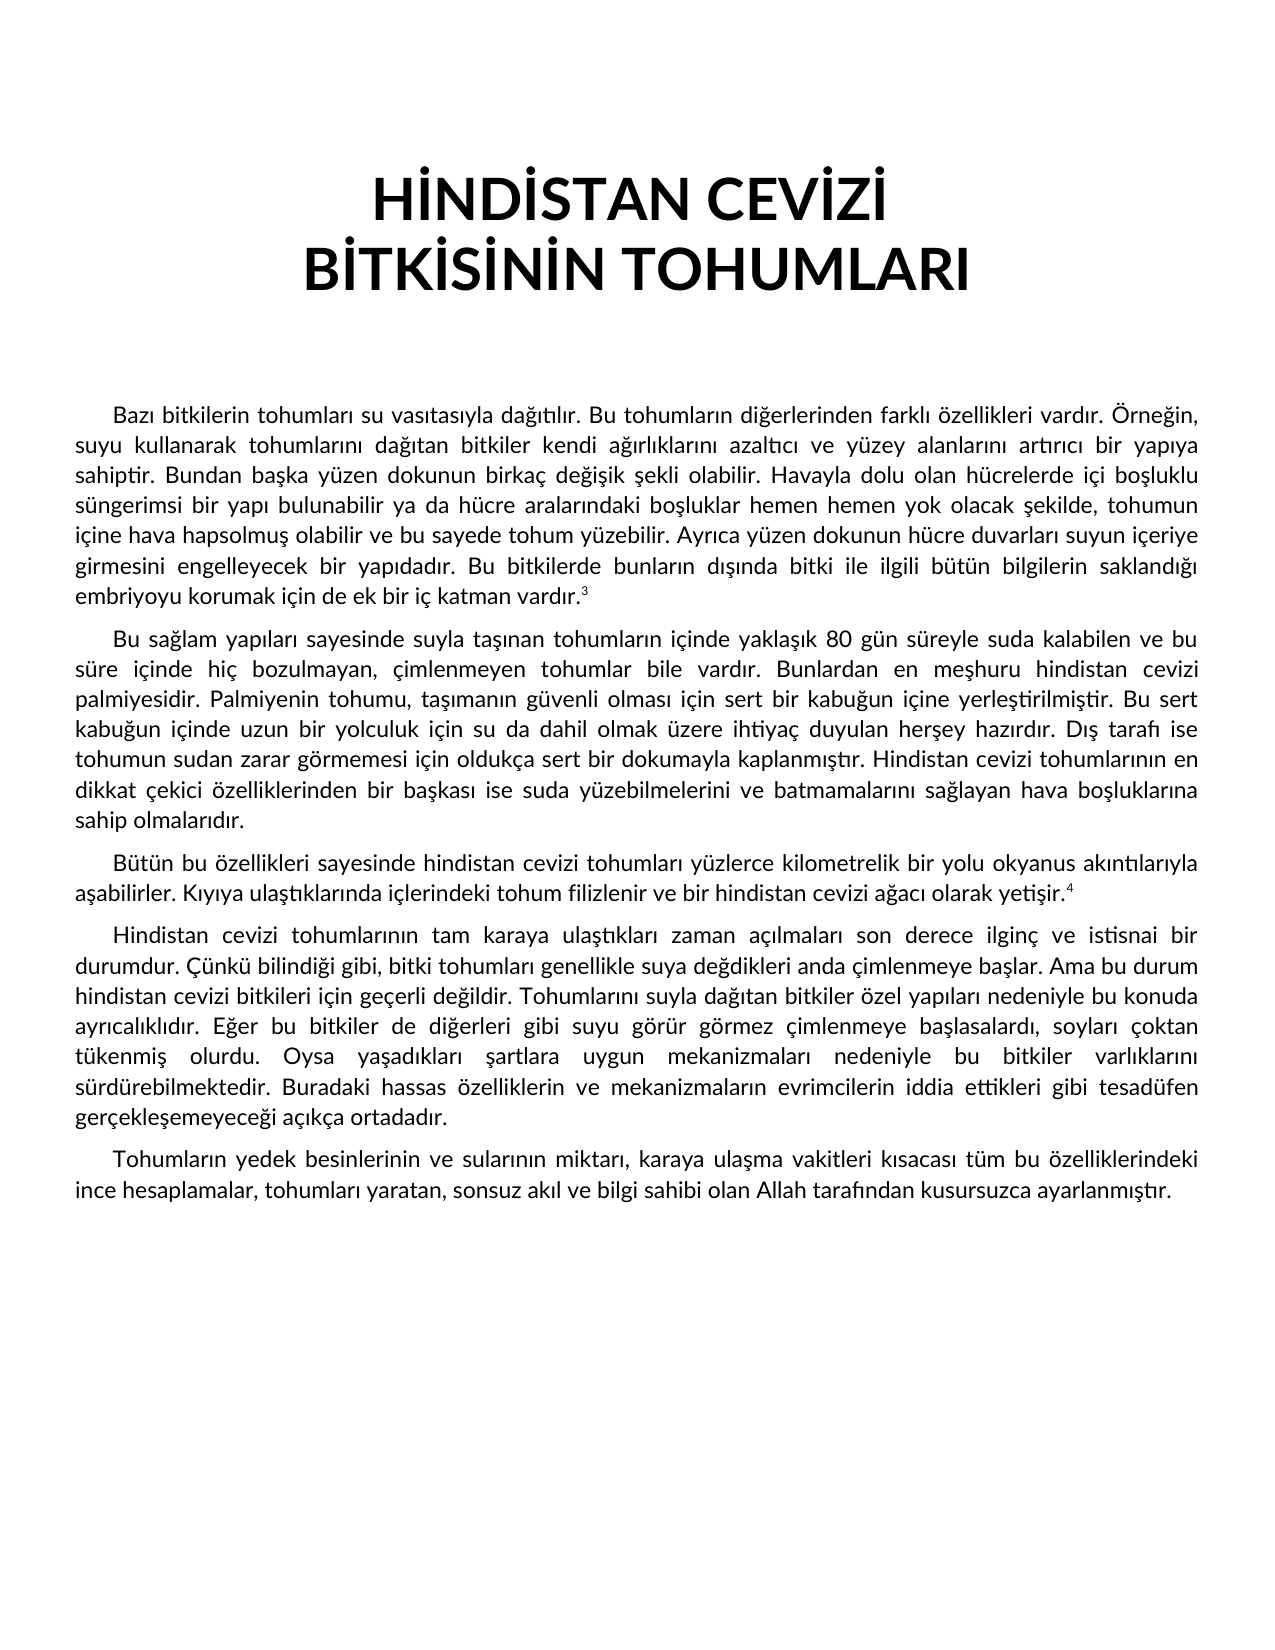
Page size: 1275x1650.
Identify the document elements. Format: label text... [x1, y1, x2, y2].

text Bu sağlam yapıları sayesinde suyla taşınan tohumların içinde yaklaşık 80 gün süreyle suda kalabilen ve bu süre içinde hiç bozulmayan, çimlenmeyen tohumlar bile vardır. Bunlardan en meşhuru hindistan cevizi palmiyesidir. Palmiyenin tohumu, taşımanın güvenli olması için sert bir kabuğun içine yerleştirilmiştir. Bu sert kabuğun içinde uzun bir yolculuk için su da dahil olmak üzere ihtiyaç duyulan herşey hazırdır. Dış tarafı ise tohumun sudan zarar görmemesi için oldukça sert bir dokumayla kaplanmıştır. Hindistan cevizi tohumlarının en dikkat çekici özelliklerinden bir başkası ise suda yüzebilmelerini ve batmamalarını sağlayan hava boşluklarına sahip olmalarıdır. [75, 624, 1200, 833]
text Tohumların yedek besinlerinin ve sularının miktarı, karaya ulaşma vakitleri kısacası tüm bu özelliklerindeki ince hesaplamalar, tohumları yaratan, sonsuz akıl ve bilgi sahibi olan Allah tarafından kusursuzca ayarlanmıştır. [75, 1145, 1200, 1203]
subtitle HİNDİSTAN CEVİZİ BİTKİSİNİN TOHUMLARI [75, 162, 1200, 302]
text Bazı bitkilerin tohumları su vasıtasıyla dağıtılır. Bu tohumların diğerlerinden farklı özellikleri vardır. Örneğin, suyu kullanarak tohumlarını dağıtan bitkiler kendi ağırlıklarını azaltıcı ve yüzey alanlarını artırıcı bir yapıya sahiptir. Bundan başka yüzen dokunun birkaç değişik şekli olabilir. Havayla dolu olan hücrelerde içi boşluklu süngerimsi bir yapı bulunabilir ya da hücre aralarındaki boşluklar hemen hemen yok olacak şekilde, tohumun içine hava hapsolmuş olabilir ve bu sayede tohum yüzebilir. Ayrıca yüzen dokunun hücre duvarları suyun içeriye girmesini engelleyecek bir yapıdadır. Bu bitkilerde bunların dışında bitki ile ilgili bütün bilgilerin saklandığı embriyoyu korumak için de ek bir iç katman vardır.3 [75, 400, 1200, 609]
text Hindistan cevizi tohumlarının tam karaya ulaştıkları zaman açılmaları son derece ilginç ve istisnai bir durumdur. Çünkü bilindiği gibi, bitki tohumları genellikle suya değdikleri anda çimlenmeye başlar. Ama bu durum hindistan cevizi bitkileri için geçerli değildir. Tohumlarını suyla dağıtan bitkiler özel yapıları nedeniyle bu konuda ayrıcalıklıdır. Eğer bu bitkiler de diğerleri gibi suyu görür görmez çimlenmeye başlasalardı, soyları çoktan tükenmiş olurdu. Oysa yaşadıkları şartlara uygun mekanizmaları nedeniyle bu bitkiler varlıklarını sürdürebilmektedir. Buradaki hassas özelliklerin ve mekanizmaların evrimcilerin iddia ettikleri gibi tesadüfen gerçekleşemeyeceği açıkça ortadadır. [75, 921, 1200, 1130]
text Bütün bu özellikleri sayesinde hindistan cevizi tohumları yüzlerce kilometrelik bir yolu okyanus akıntılarıyla aşabilirler. Kıyıya ulaştıklarında içlerindeki tohum filizlenir ve bir hindistan cevizi ağacı olarak yetişir.4 [75, 848, 1200, 906]
